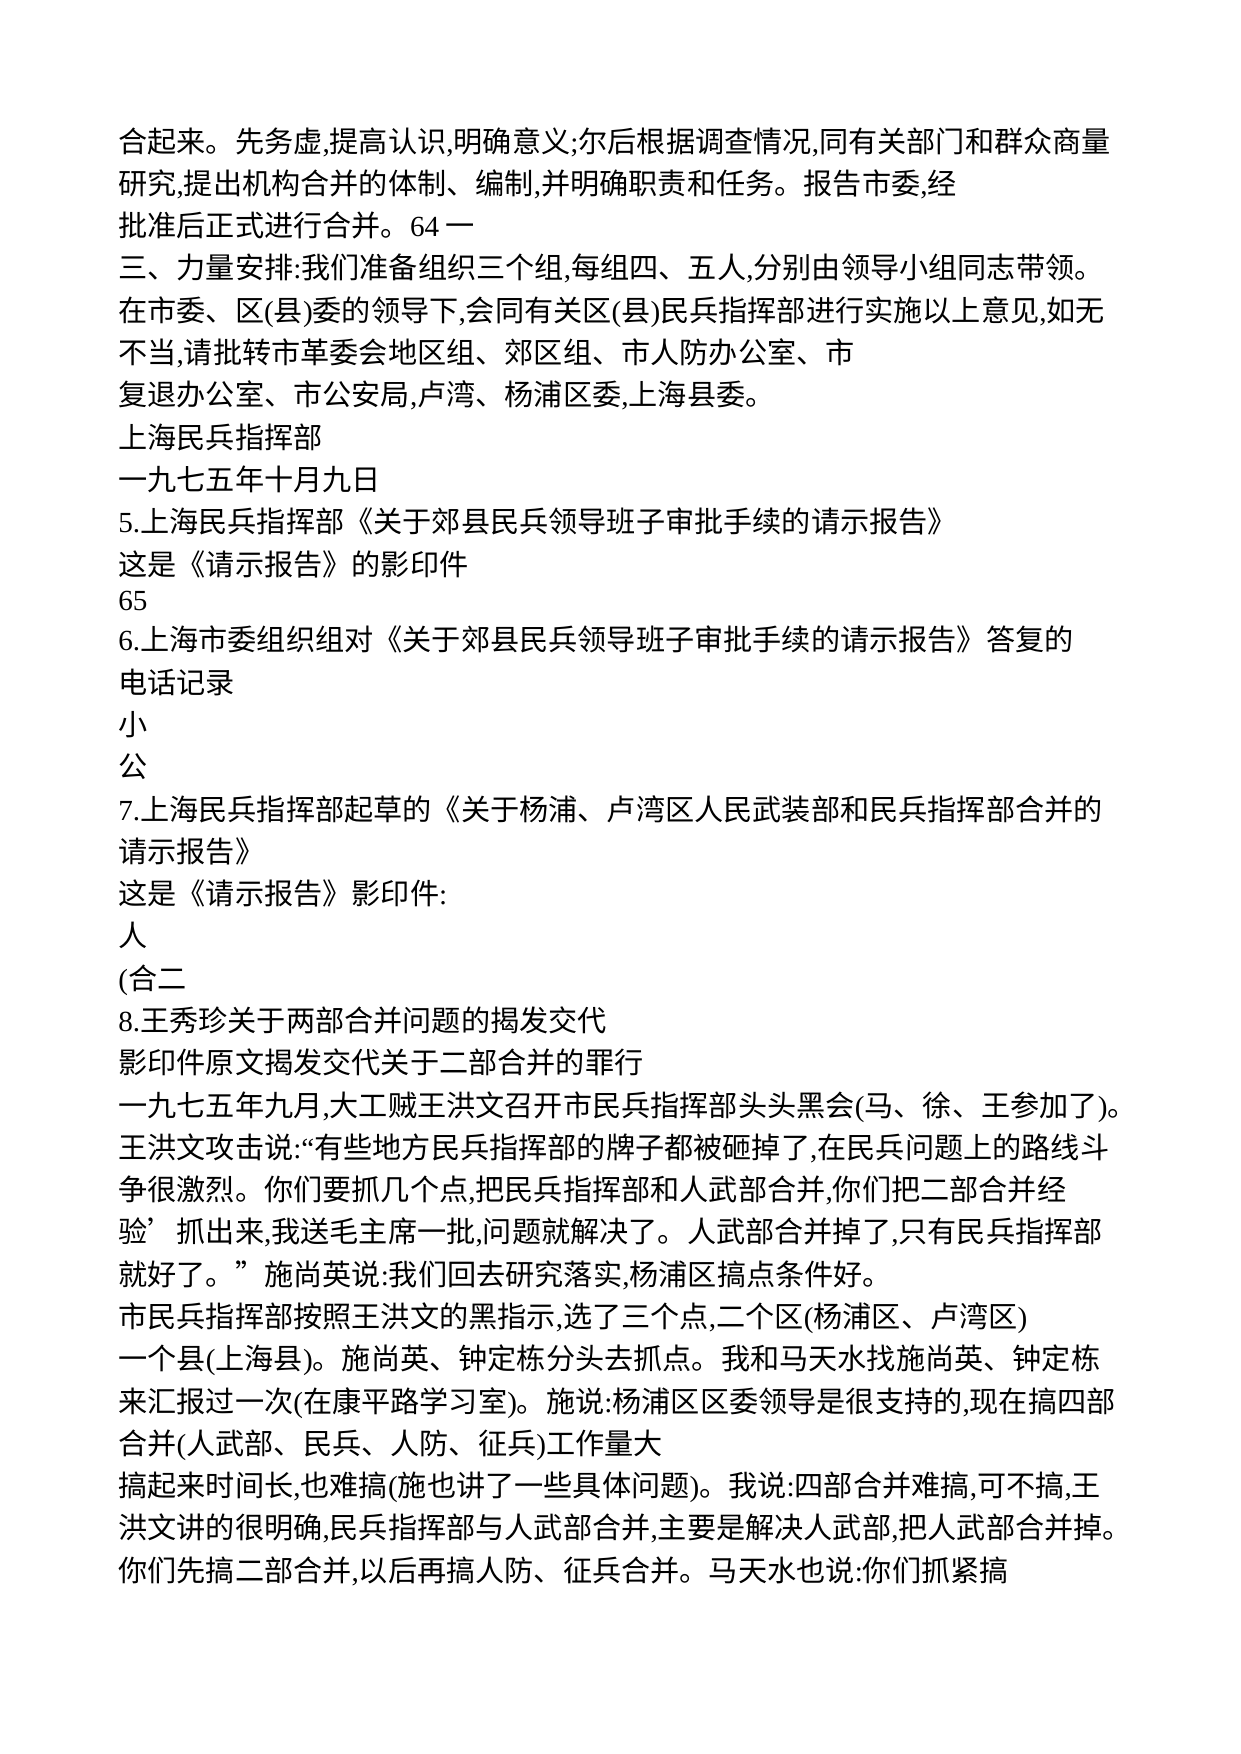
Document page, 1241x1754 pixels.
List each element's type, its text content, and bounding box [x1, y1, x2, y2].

text 8.王秀珍关于两部合并问题的揭发交代 [118, 997, 1122, 1040]
text 搞起来时间长,也难搞(施也讲了一些具体问题)。我说:四部合并难搞,可不搞,王洪文讲的很明确,民兵指挥部与人武部合并,主要是解决人武部,把人武部合并掉。你们先搞二部合并,以后再搞人防、征兵合并。马天水也说:你们抓紧搞 [118, 1463, 1122, 1589]
text 65 [118, 583, 1122, 617]
text 一九七五年九月,大工贼王洪文召开市民兵指挥部头头黑会(马、徐、王参加了)。王洪文攻击说:“有些地方民兵指挥部的牌子都被砸掉了,在民兵问题上的路线斗争很激烈。你们要抓几个点,把民兵指挥部和人武部合并,你们把二部合并经验’抓出来,我送毛主席一批,问题就解决了。人武部合并掉了,只有民兵指挥部就好了。”施尚英说:我们回去研究落实,杨浦区搞点条件好。 [118, 1082, 1122, 1293]
text 小 [118, 701, 1122, 744]
text (合二 [118, 955, 1122, 997]
text 这是《请示报告》影印件: [118, 871, 1122, 913]
text 合起来。先务虚,提高认识,明确意义;尔后根据调查情况,同有关部门和群众商量研究,提出机构合并的体制、编制,并明确职责和任务。报告市委,经 [118, 118, 1122, 203]
text 一九七五年十月九日 [118, 456, 1122, 499]
text 复退办公室、市公安局,卢湾、杨浦区委,上海县委。 [118, 372, 1122, 414]
text 公 [118, 744, 1122, 786]
text 影印件原文揭发交代关于二部合并的罪行 [118, 1040, 1122, 1082]
text 5.上海民兵指挥部《关于郊县民兵领导班子审批手续的请示报告》 [118, 499, 1122, 541]
text 一个县(上海县)。施尚英、钟定栋分头去抓点。我和马天水找施尚英、钟定栋来汇报过一次(在康平路学习室)。施说:杨浦区区委领导是很支持的,现在搞四部合并(人武部、民兵、人防、征兵)工作量大 [118, 1336, 1122, 1463]
text 市民兵指挥部按照王洪文的黑指示,选了三个点,二个区(杨浦区、卢湾区) [118, 1293, 1122, 1336]
text 人 [118, 913, 1122, 955]
text 这是《请示报告》的影印件 [118, 541, 1122, 583]
text 电话记录 [118, 659, 1122, 701]
text 三、力量安排:我们准备组织三个组,每组四、五人,分别由领导小组同志带领。在市委、区(县)委的领导下,会同有关区(县)民兵指挥部进行实施以上意见,如无不当,请批转市革委会地区组、郊区组、市人防办公室、市 [118, 245, 1122, 372]
text 批准后正式进行合并。64一 [118, 203, 1122, 245]
text 上海民兵指挥部 [118, 414, 1122, 456]
text 6.上海市委组织组对《关于郊县民兵领导班子审批手续的请示报告》答复的 [118, 617, 1122, 659]
text 7.上海民兵指挥部起草的《关于杨浦、卢湾区人民武装部和民兵指挥部合并的请示报告》 [118, 786, 1122, 871]
